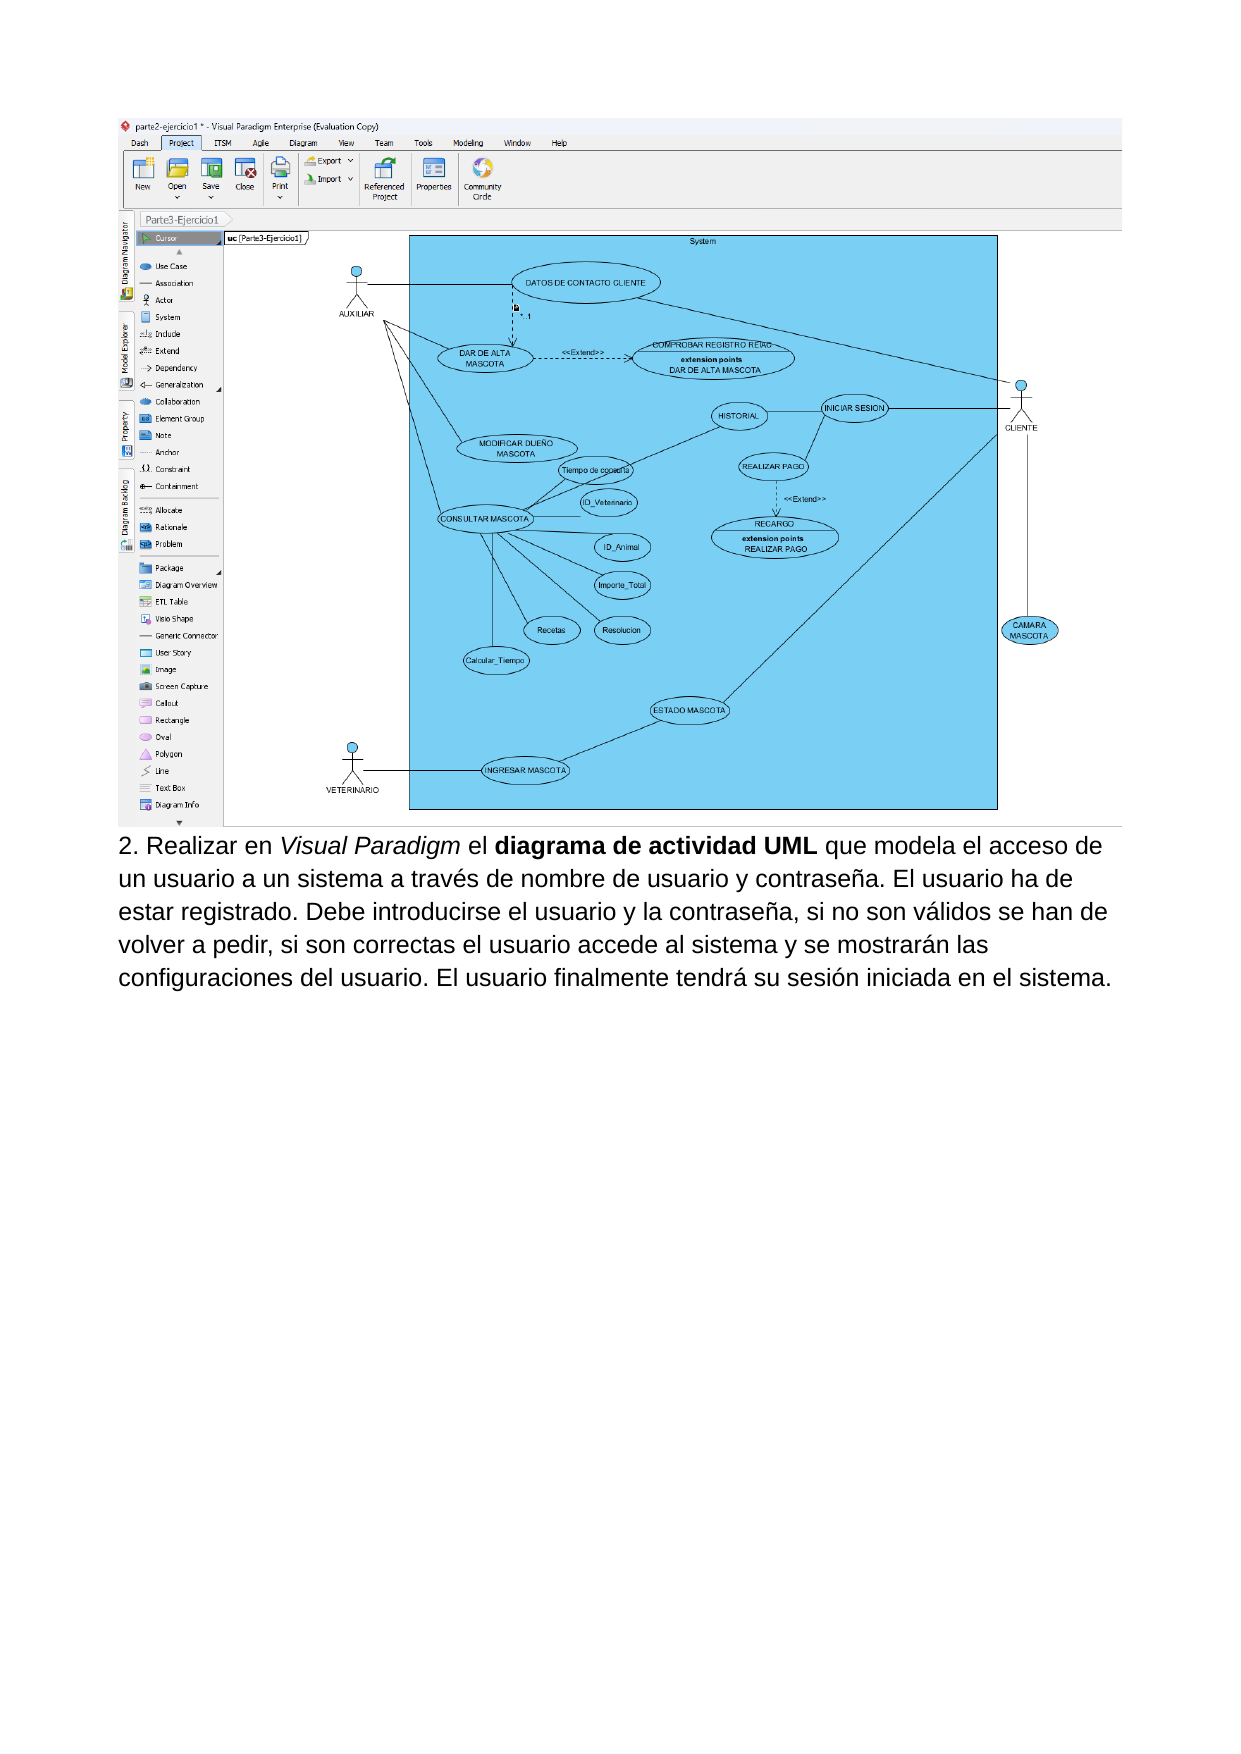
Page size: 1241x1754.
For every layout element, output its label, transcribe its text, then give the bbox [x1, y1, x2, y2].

text 2. Realizar en Visual Paradigm el diagrama de actividad UML que modela el acceso de un usuario a un sistema a través de nombre de usuario y contraseña. El usuario ha de estar registrado. Debe introducirse el usuario y la contraseña, si no son válidos se han de volver a pedir, si son correctas el usuario accede al sistema y se mostrarán las configuraciones del usuario. El usuario finalmente tendrá su sesión iniciada en el sistema. [118, 831, 1122, 992]
